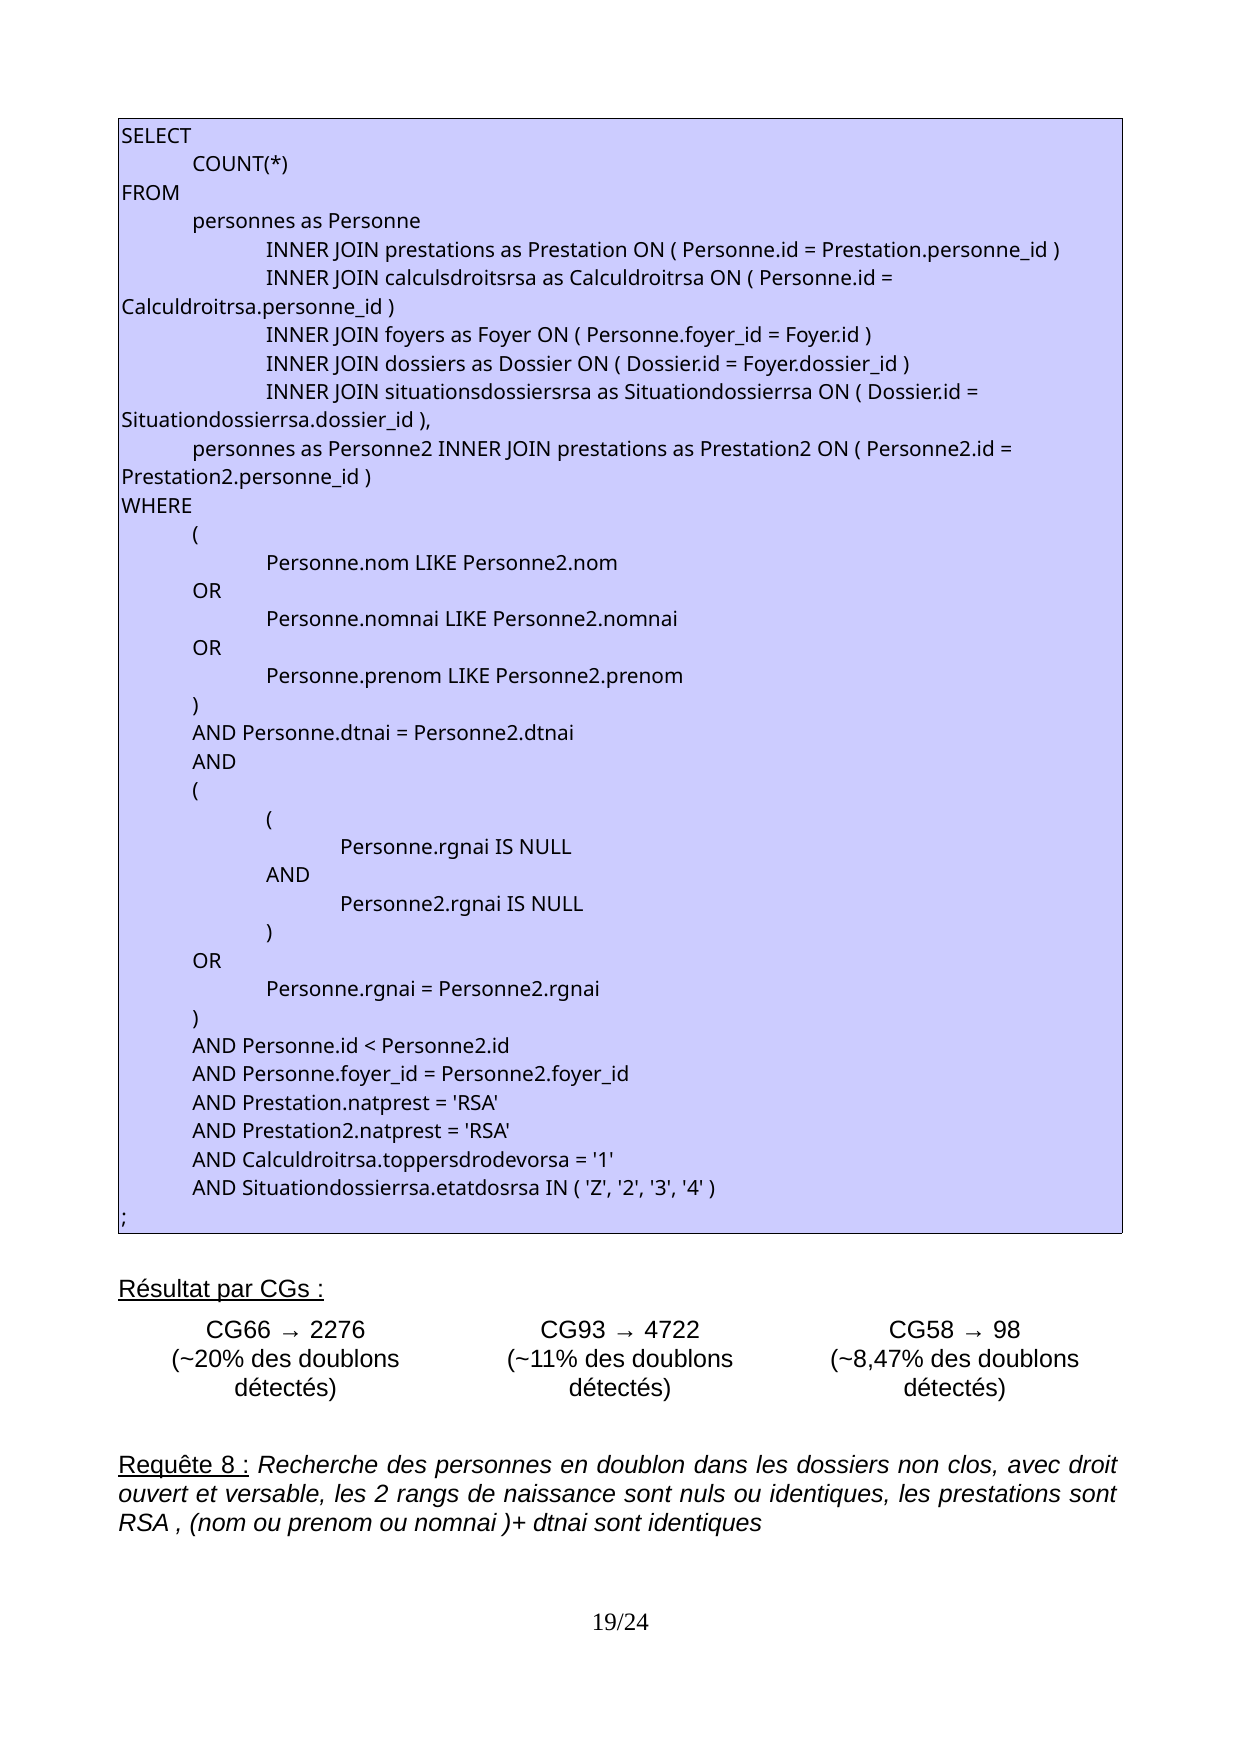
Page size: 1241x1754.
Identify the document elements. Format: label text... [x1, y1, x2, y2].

text INNER JOIN situationsdossiersrsa as Situationdossierrsa ON ( Dossier.id = Situationdossierrsa.dossier_id ), [119, 374, 1122, 431]
text ( [119, 772, 1122, 801]
text AND Situationdossierrsa.etatdosrsa IN ( 'Z', '2', '3', '4' ) [119, 1170, 1122, 1199]
text Personne2.rgnai IS NULL [119, 886, 1122, 914]
text AND Personne.dtnai = Personne2.dtnai [119, 715, 1122, 744]
text OR [119, 630, 1122, 658]
text COUNT(*) [119, 147, 1122, 175]
text ) [119, 1000, 1122, 1028]
table_header CG58 → 98 (~8,47% des doublons détectés) [787, 1310, 1122, 1407]
text SELECT [119, 119, 1122, 147]
text AND Prestation2.natprest = 'RSA' [119, 1113, 1122, 1142]
table_header CG66 → 2276 (~20% des doublons détectés) [118, 1310, 453, 1407]
text INNER JOIN calculsdroitsrsa as Calculdroitrsa ON ( Personne.id = Calculdroitrsa.personne_id ) [119, 260, 1122, 317]
table_header CG93 → 4722 (~11% des doublons détectés) [453, 1310, 787, 1407]
text INNER JOIN prestations as Prestation ON ( Personne.id = Prestation.personne_id ) [119, 232, 1122, 260]
text Requête 8 : Recherche des personnes en doublon dans les dossiers non clos, avec droit ouvert et versable, les 2 rangs de naissance sont nuls ou identiques, les prestations sont RSA , (nom ou prenom ou nomnai )+ dtnai sont identiques [118, 1451, 1122, 1537]
text Personne.nom LIKE Personne2.nom [119, 545, 1122, 573]
text INNER JOIN dossiers as Dossier ON ( Dossier.id = Foyer.dossier_id ) [119, 346, 1122, 374]
text ; [119, 1199, 1122, 1233]
text ( [119, 516, 1122, 545]
text personnes as Personne [119, 203, 1122, 232]
text Personne.prenom LIKE Personne2.prenom [119, 658, 1122, 687]
text AND Prestation.natprest = 'RSA' [119, 1085, 1122, 1113]
text Personne.nomnai LIKE Personne2.nomnai [119, 602, 1122, 630]
text AND [119, 744, 1122, 772]
text INNER JOIN foyers as Foyer ON ( Personne.foyer_id = Foyer.id ) [119, 317, 1122, 346]
text AND Personne.foyer_id = Personne2.foyer_id [119, 1057, 1122, 1085]
text AND Calculdroitrsa.toppersdrodevorsa = '1' [119, 1142, 1122, 1170]
text ( [119, 801, 1122, 829]
text Résultat par CGs : [118, 1274, 1122, 1303]
text AND [119, 857, 1122, 886]
text ) [119, 914, 1122, 943]
text FROM [119, 175, 1122, 203]
text OR [119, 943, 1122, 971]
text Personne.rgnai = Personne2.rgnai [119, 971, 1122, 1000]
text OR [119, 573, 1122, 602]
text personnes as Personne2 INNER JOIN prestations as Prestation2 ON ( Personne2.id = Prestation2.personne_id ) [119, 431, 1122, 488]
text ) [119, 687, 1122, 715]
text AND Personne.id < Personne2.id [119, 1028, 1122, 1057]
text Personne.rgnai IS NULL [119, 829, 1122, 857]
text WHERE [119, 488, 1122, 516]
